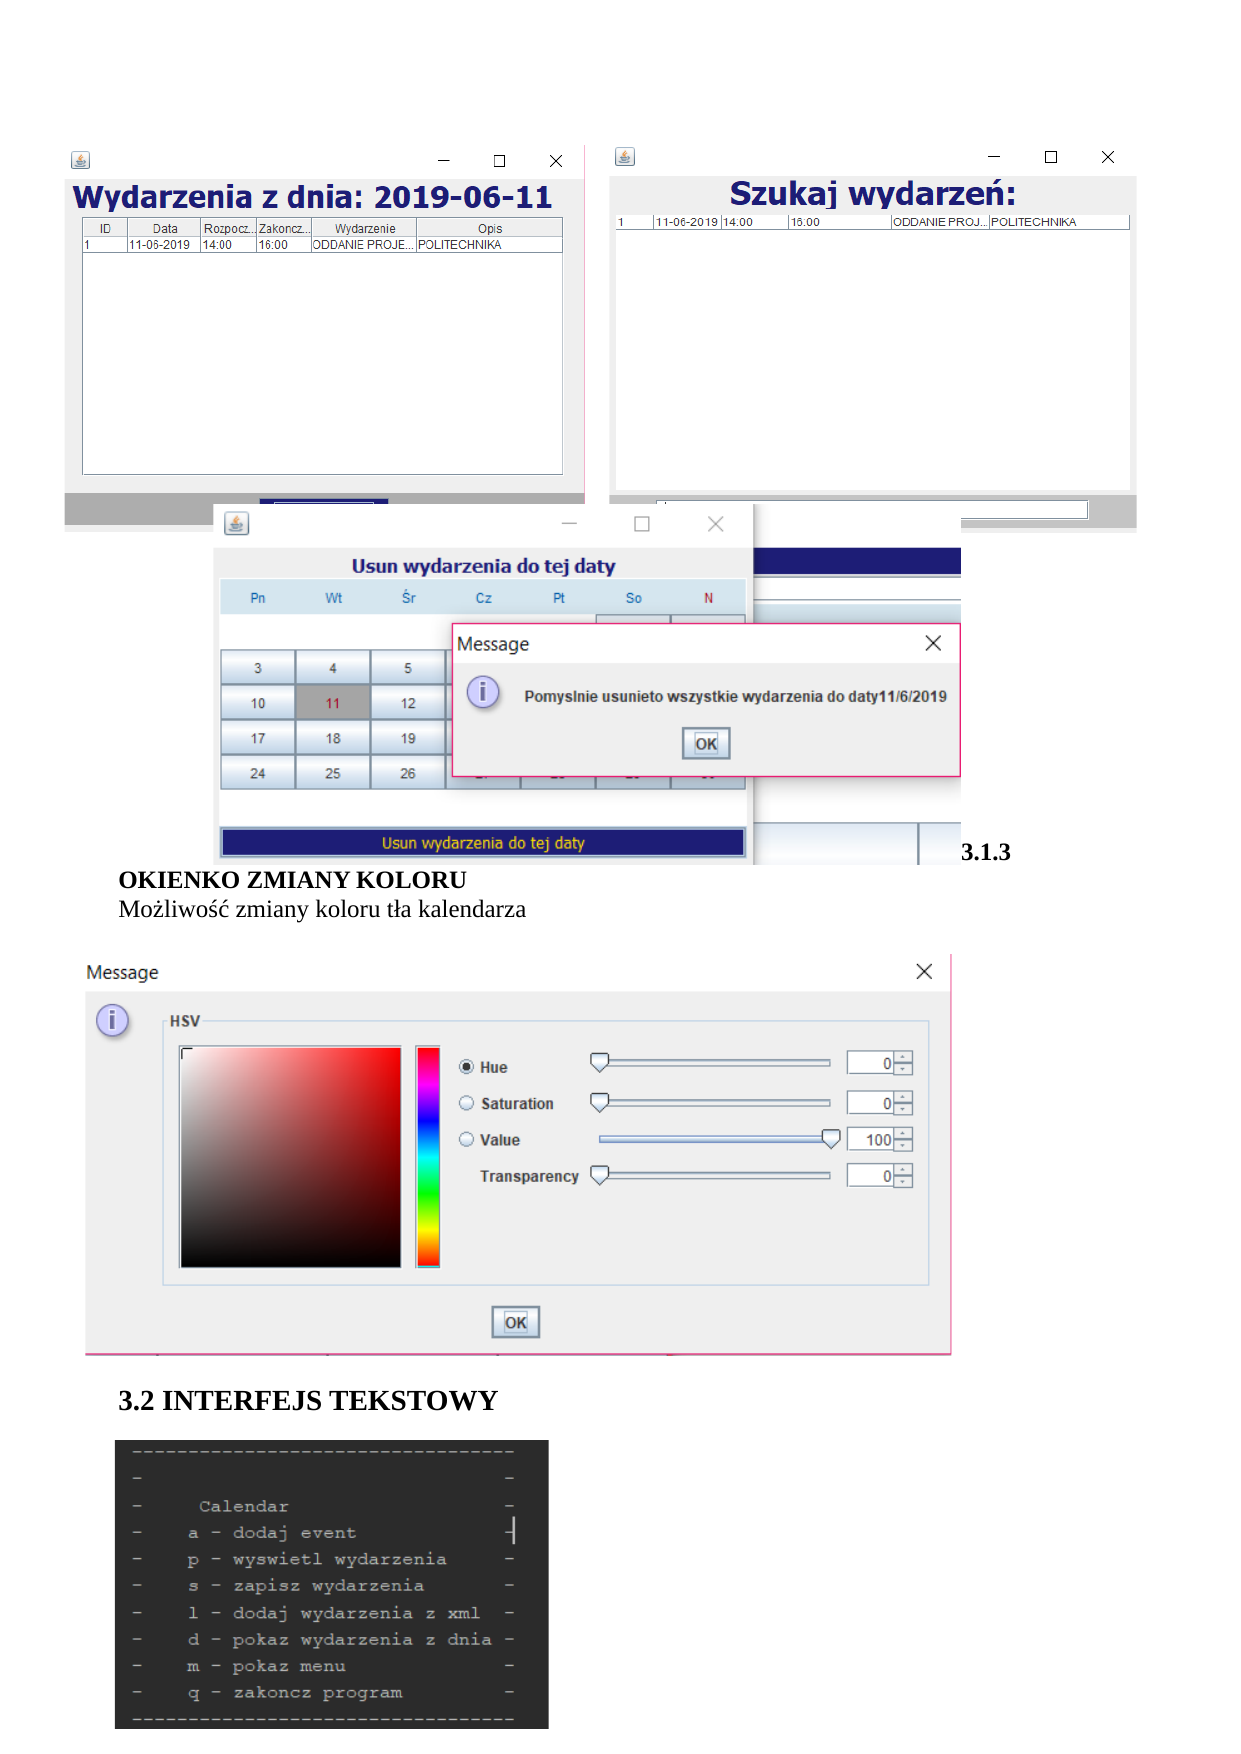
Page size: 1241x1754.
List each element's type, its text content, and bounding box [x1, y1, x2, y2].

text 3.1.3 OKIENKO ZMIANY KOLORU [118, 837, 1122, 894]
text 3.2 INTERFEJS TEKSTOWY [118, 1383, 1122, 1417]
picture [85, 954, 952, 1356]
text Możliwość zmiany koloru tła kalendarza [118, 894, 1122, 923]
picture [114, 1440, 549, 1729]
picture [64, 141, 1137, 865]
